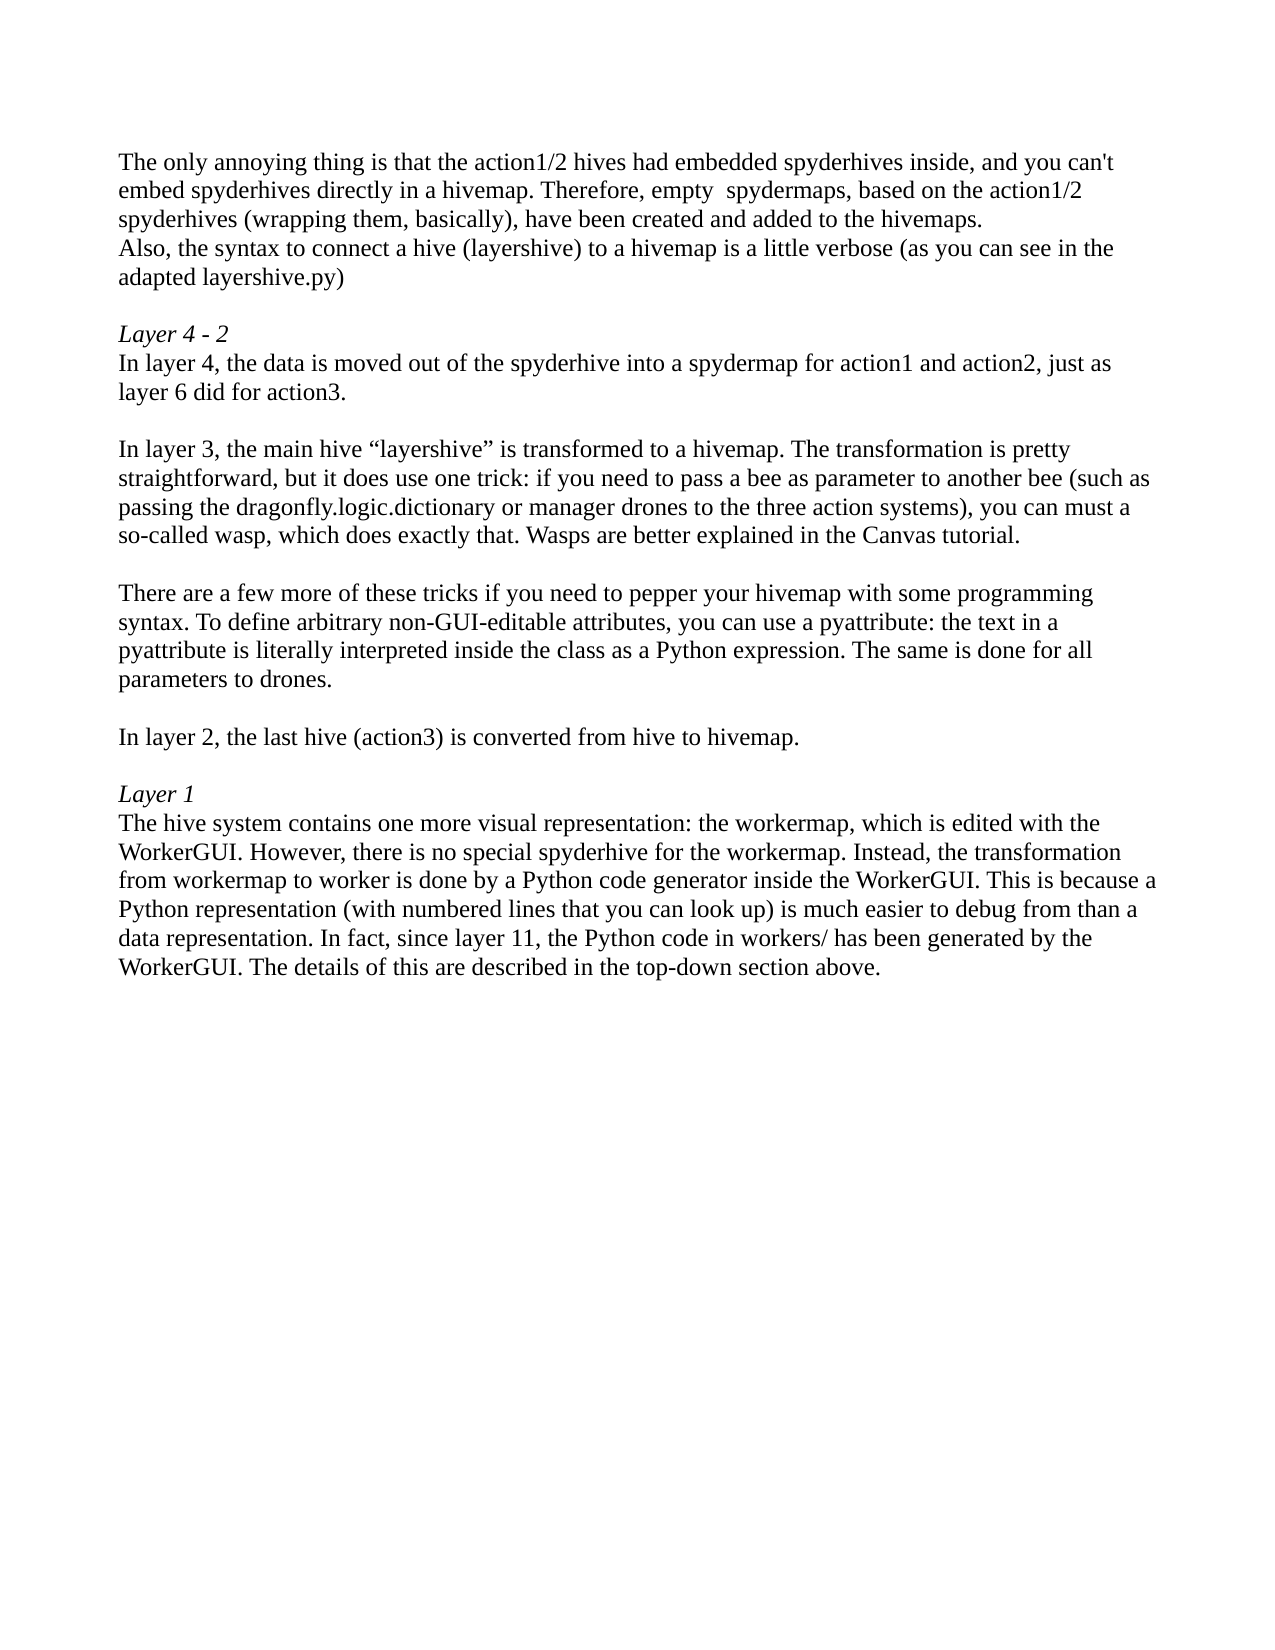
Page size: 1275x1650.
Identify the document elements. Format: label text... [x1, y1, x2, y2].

text There are a few more of these tricks if you need to pepper your hivemap with some programming syntax. To define arbitrary non-GUI-editable attributes, you can use a pyattribute: the text in a pyattribute is literally interpreted inside the class as a Python expression. The same is done for all parameters to drones. [118, 578, 1157, 693]
text Also, the syntax to connect a hive (layershive) to a hivemap is a little verbose (as you can see in the adapted layershive.py) [118, 233, 1157, 291]
text Layer 1 [118, 779, 1157, 808]
text In layer 2, the last hive (action3) is converted from hive to hivemap. [118, 722, 1157, 751]
text The hive system contains one more visual representation: the workermap, which is edited with the WorkerGUI. However, there is no special spyderhive for the workermap. Instead, the transformation from workermap to worker is done by a Python code generator inside the WorkerGUI. This is because a Python representation (with numbered lines that you can look up) is much easier to debug from than a data representation. In fact, since layer 11, the Python code in workers/ has been generated by the WorkerGUI. The details of this are described in the top-down section above. [118, 808, 1157, 981]
text In layer 4, the data is moved out of the spyderhive into a spydermap for action1 and action2, just as layer 6 did for action3. [118, 348, 1157, 406]
text Layer 4 - 2 [118, 319, 1157, 348]
text The only annoying thing is that the action1/2 hives had embedded spyderhives inside, and you can't embed spyderhives directly in a hivemap. Therefore, empty spydermaps, based on the action1/2 spyderhives (wrapping them, basically), have been created and added to the hivemaps. [118, 147, 1157, 233]
text In layer 3, the main hive “layershive” is transformed to a hivemap. The transformation is pretty straightforward, but it does use one trick: if you need to pass a bee as parameter to another bee (such as passing the dragonfly.logic.dictionary or manager drones to the three action systems), you can must a so-called wasp, which does exactly that. Wasps are better explained in the Canvas tutorial. [118, 434, 1157, 549]
